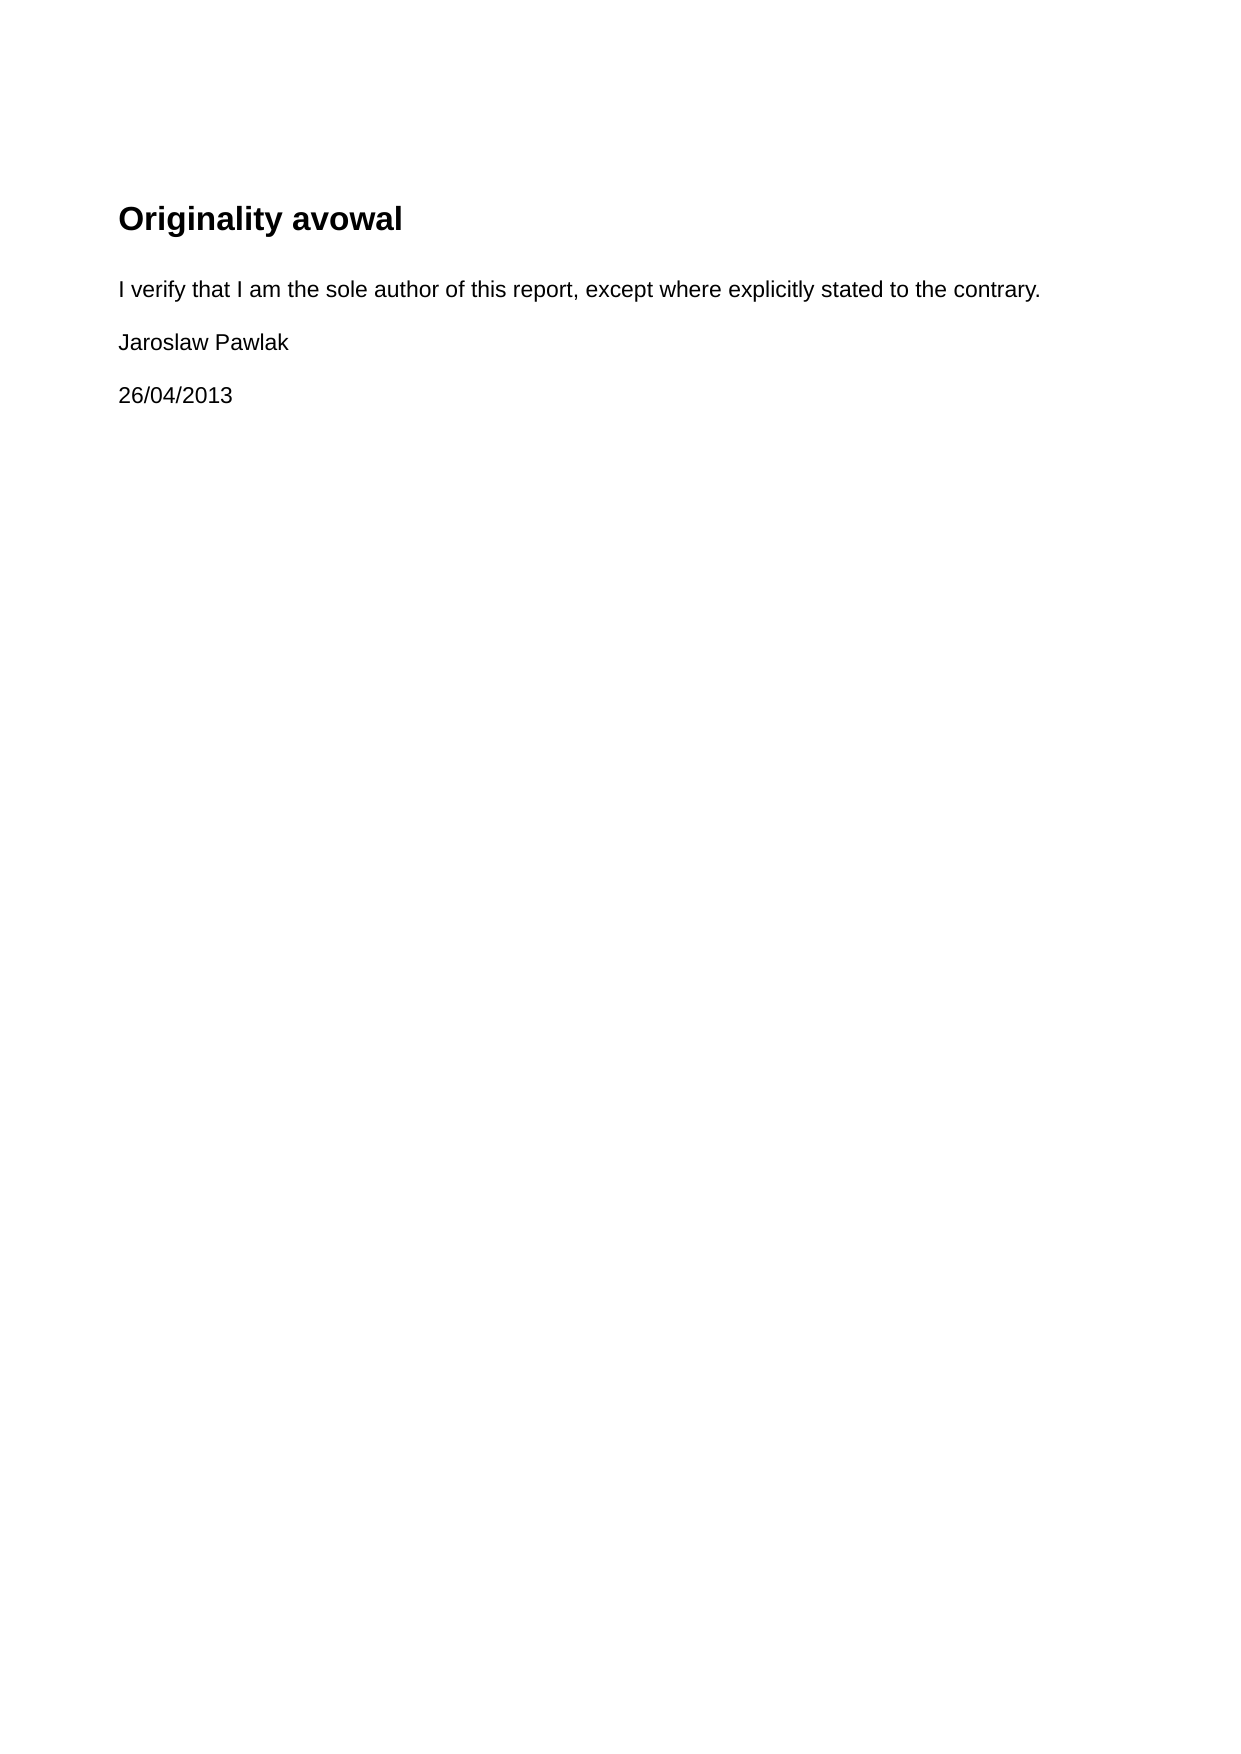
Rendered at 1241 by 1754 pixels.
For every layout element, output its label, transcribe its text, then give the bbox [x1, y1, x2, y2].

subtitle Originality avowal [118, 199, 1122, 237]
text 26/04/2013 [118, 382, 1122, 408]
text Jaroslaw Pawlak [118, 329, 1122, 355]
text I verify that I am the sole author of this report, except where explicitly stated to the contrary. [118, 276, 1122, 303]
